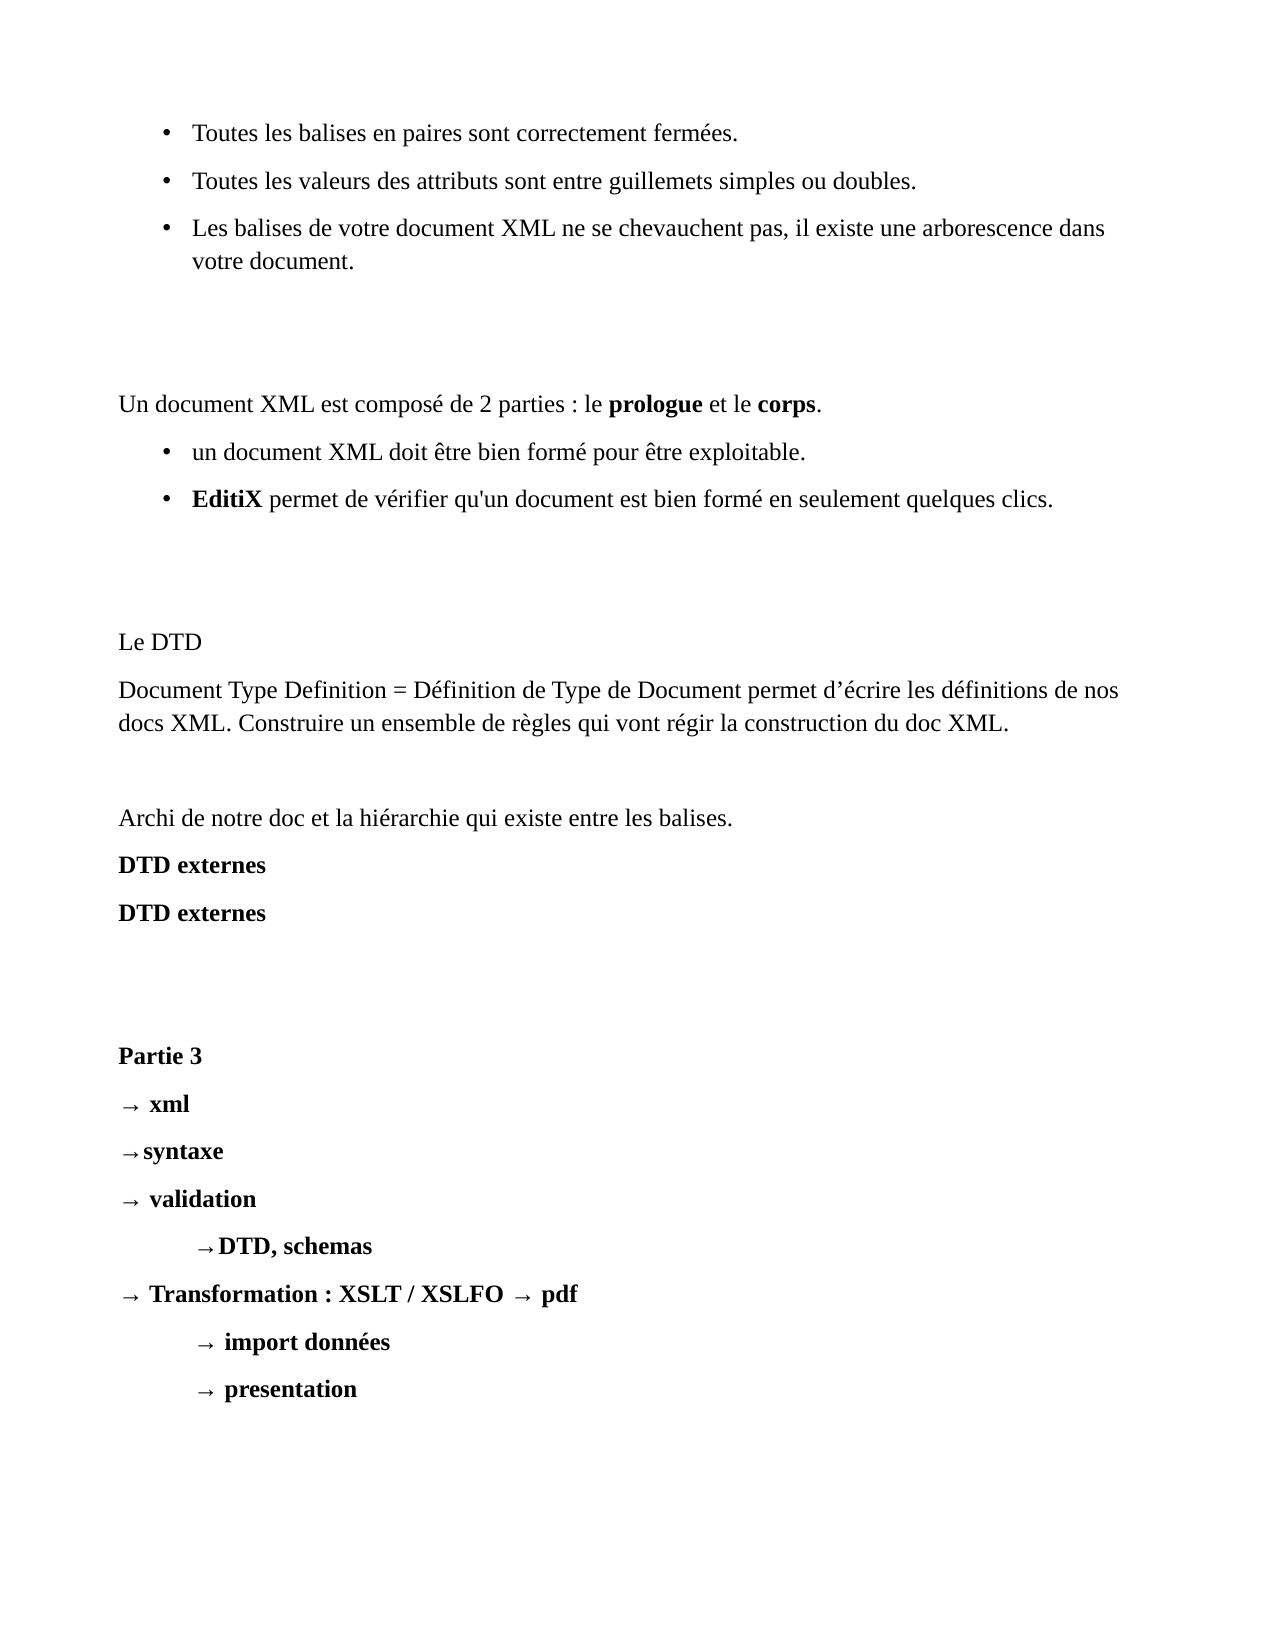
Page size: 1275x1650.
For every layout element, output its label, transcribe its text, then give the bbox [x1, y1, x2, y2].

list EditiX permet de vérifier qu'un document est bien formé en seulement quelques clics. [162, 484, 1157, 513]
text → xml [118, 1089, 1157, 1117]
text →syntaxe [118, 1136, 1157, 1165]
text Le DTD [118, 627, 1157, 656]
list Les balises de votre document XML ne se chevauchent pas, il existe une arborescence dans votre document. [162, 213, 1157, 275]
text Partie 3 [118, 1041, 1157, 1070]
text → Transformation : XSLT / XSLFO → pdf [118, 1279, 1157, 1308]
text DTD externes [118, 851, 1157, 879]
text Archi de notre doc et la hiérarchie qui existe entre les balises. [118, 803, 1157, 832]
text → validation [118, 1184, 1157, 1213]
list Toutes les balises en paires sont correctement fermées. [162, 118, 1157, 147]
text →DTD, schemas [118, 1231, 1157, 1260]
text Document Type Definition = Définition de Type de Document permet d’écrire les définitions de nos docs XML. Construire un ensemble de règles qui vont régir la construction du doc XML. [118, 675, 1157, 737]
list Toutes les valeurs des attributs sont entre guillemets simples ou doubles. [162, 166, 1157, 194]
list un document XML doit être bien formé pour être exploitable. [162, 437, 1157, 466]
text → presentation [118, 1374, 1157, 1403]
text Un document XML est composé de 2 parties : le prologue et le corps. [118, 389, 1157, 418]
text → import données [118, 1327, 1157, 1355]
text DTD externes [118, 898, 1157, 927]
